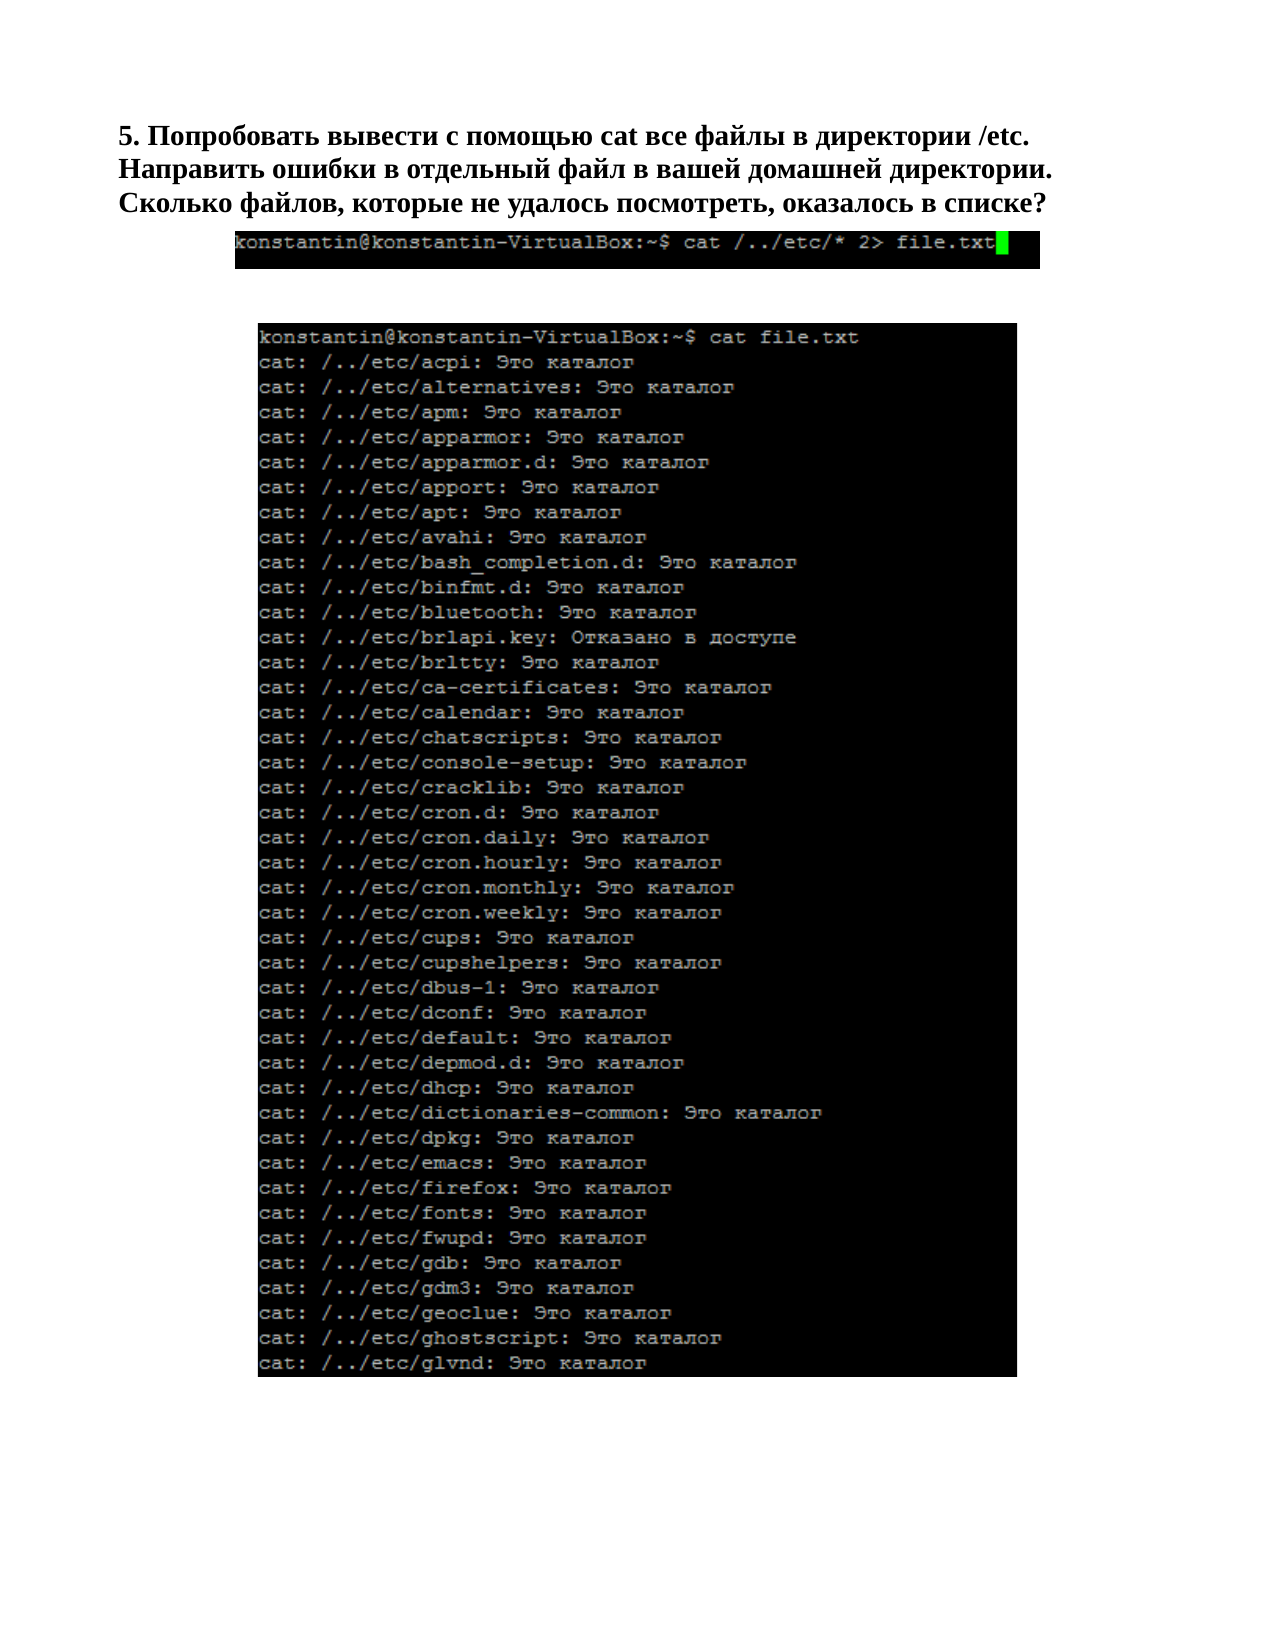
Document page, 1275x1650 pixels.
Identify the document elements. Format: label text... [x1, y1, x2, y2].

picture [235, 231, 1040, 269]
subtitle 5. Попробовать вывести с помощью cat все файлы в директории /etc. Направить ошибки в отдельный файл в вашей домашней директории. Сколько файлов, которые не удалось посмотреть, оказалось в списке? [118, 118, 1157, 219]
picture [257, 323, 1018, 1377]
